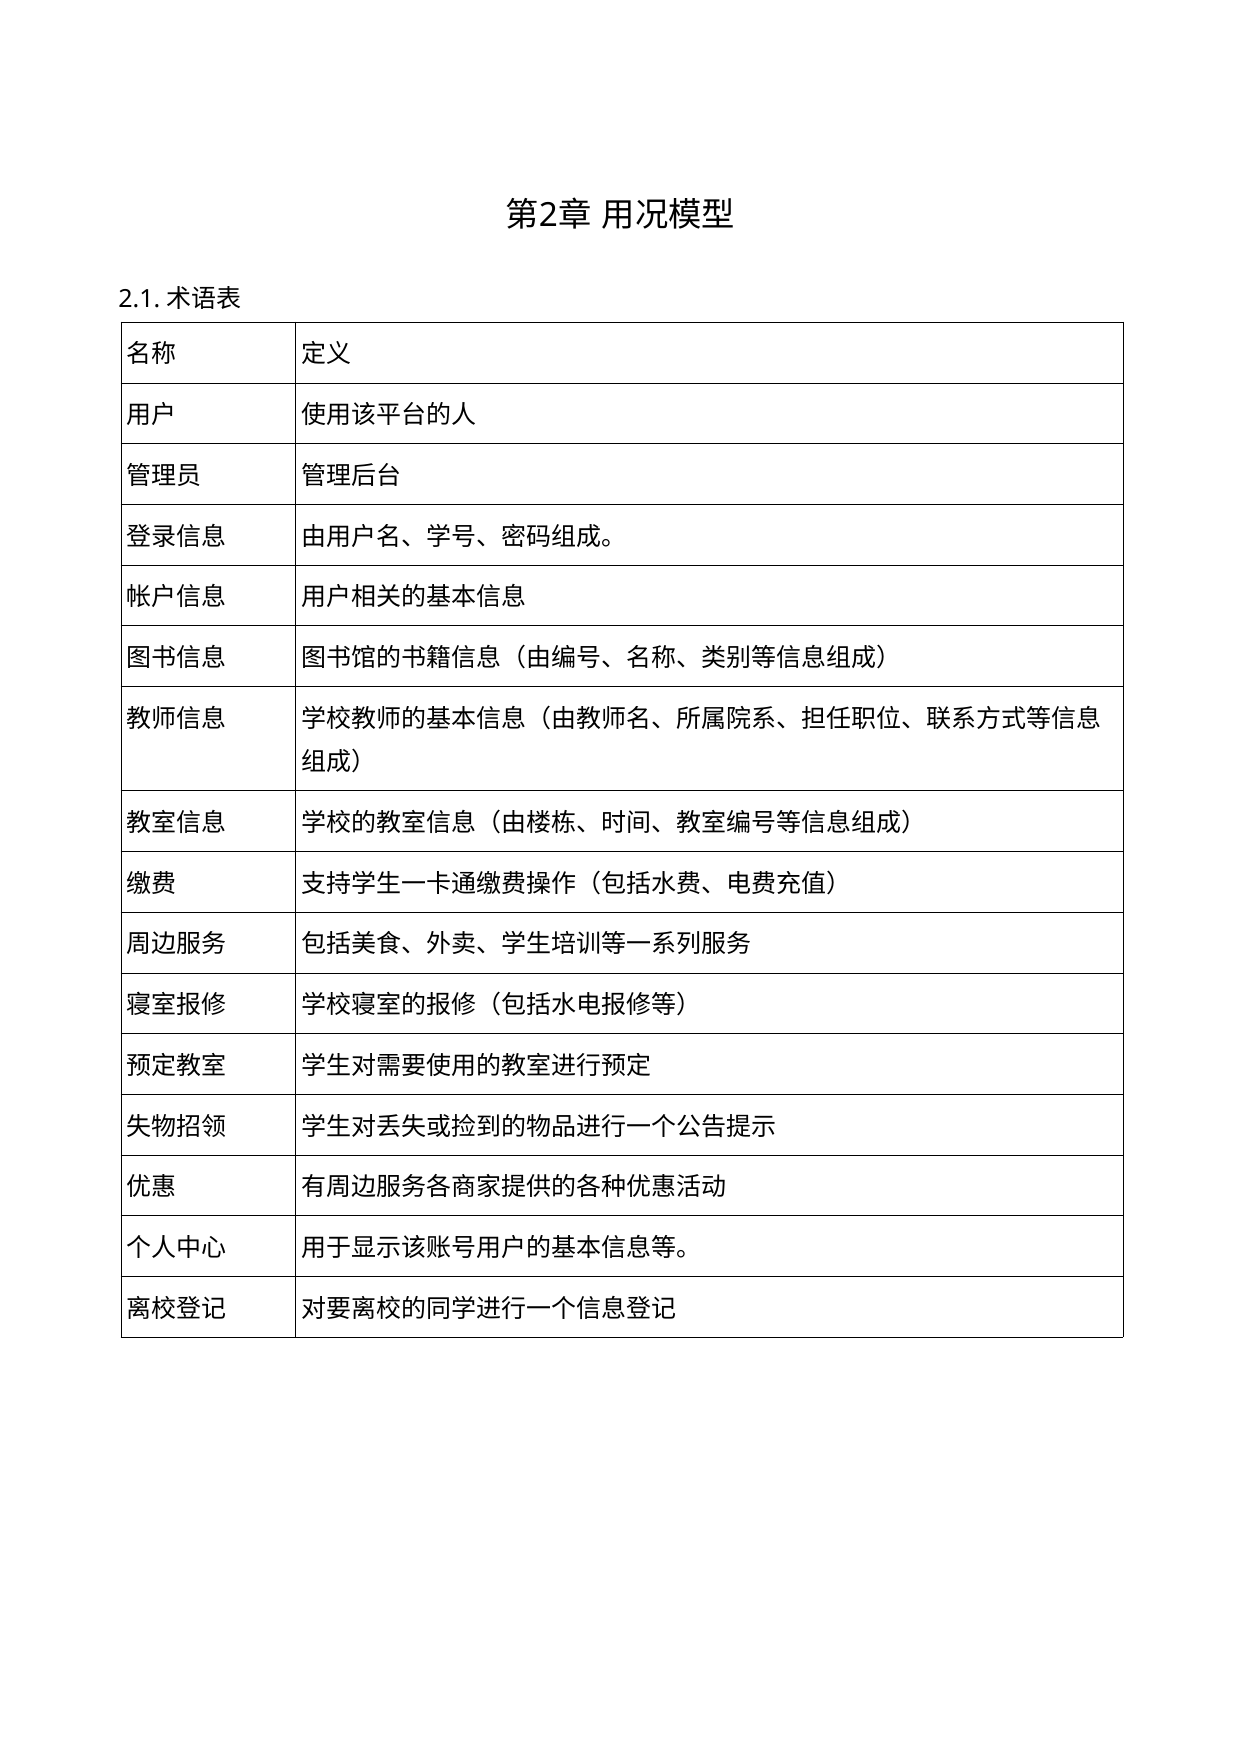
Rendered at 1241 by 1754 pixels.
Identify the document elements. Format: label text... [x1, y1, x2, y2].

table_cell 管理后台 [296, 444, 1123, 504]
table_cell 登录信息 [122, 505, 295, 564]
table_cell 个人中心 [122, 1216, 295, 1276]
table_cell 支持学生一卡通缴费操作（包括水费、电费充值） [296, 852, 1123, 912]
table_cell 教室信息 [122, 791, 295, 851]
table_cell 优惠 [122, 1156, 295, 1215]
table_cell 寝室报修 [122, 974, 295, 1033]
table_cell 帐户信息 [122, 566, 295, 625]
table_cell 图书馆的书籍信息（由编号、名称、类别等信息组成） [296, 626, 1123, 686]
subtitle 术语表 [118, 278, 1122, 314]
subtitle 用况模型 [118, 188, 1122, 236]
table_cell 有周边服务各商家提供的各种优惠活动 [296, 1156, 1123, 1215]
table_cell 使用该平台的人 [296, 384, 1123, 443]
table_cell 失物招领 [122, 1095, 295, 1154]
table_cell 周边服务 [122, 913, 295, 972]
table_cell 用户相关的基本信息 [296, 566, 1123, 625]
table_cell 用于显示该账号用户的基本信息等。 [296, 1216, 1123, 1276]
table_header 定义 [296, 323, 1123, 382]
table_cell 学校教师的基本信息（由教师名、所属院系、担任职位、联系方式等信息组成） [296, 687, 1123, 790]
table_cell 缴费 [122, 852, 295, 912]
table_cell 预定教室 [122, 1034, 295, 1094]
table_cell 学生对丢失或捡到的物品进行一个公告提示 [296, 1095, 1123, 1154]
table_cell 由用户名、学号、密码组成。 [296, 505, 1123, 564]
table_cell 图书信息 [122, 626, 295, 686]
table_header 名称 [122, 323, 295, 382]
table_cell 学生对需要使用的教室进行预定 [296, 1034, 1123, 1094]
table_cell 包括美食、外卖、学生培训等一系列服务 [296, 913, 1123, 972]
table_cell 管理员 [122, 444, 295, 504]
table_cell 教师信息 [122, 687, 295, 790]
table_cell 学校的教室信息（由楼栋、时间、教室编号等信息组成） [296, 791, 1123, 851]
table_cell 用户 [122, 384, 295, 443]
table_cell 学校寝室的报修（包括水电报修等） [296, 974, 1123, 1033]
table_cell 对要离校的同学进行一个信息登记 [296, 1277, 1123, 1337]
table_cell 离校登记 [122, 1277, 295, 1337]
